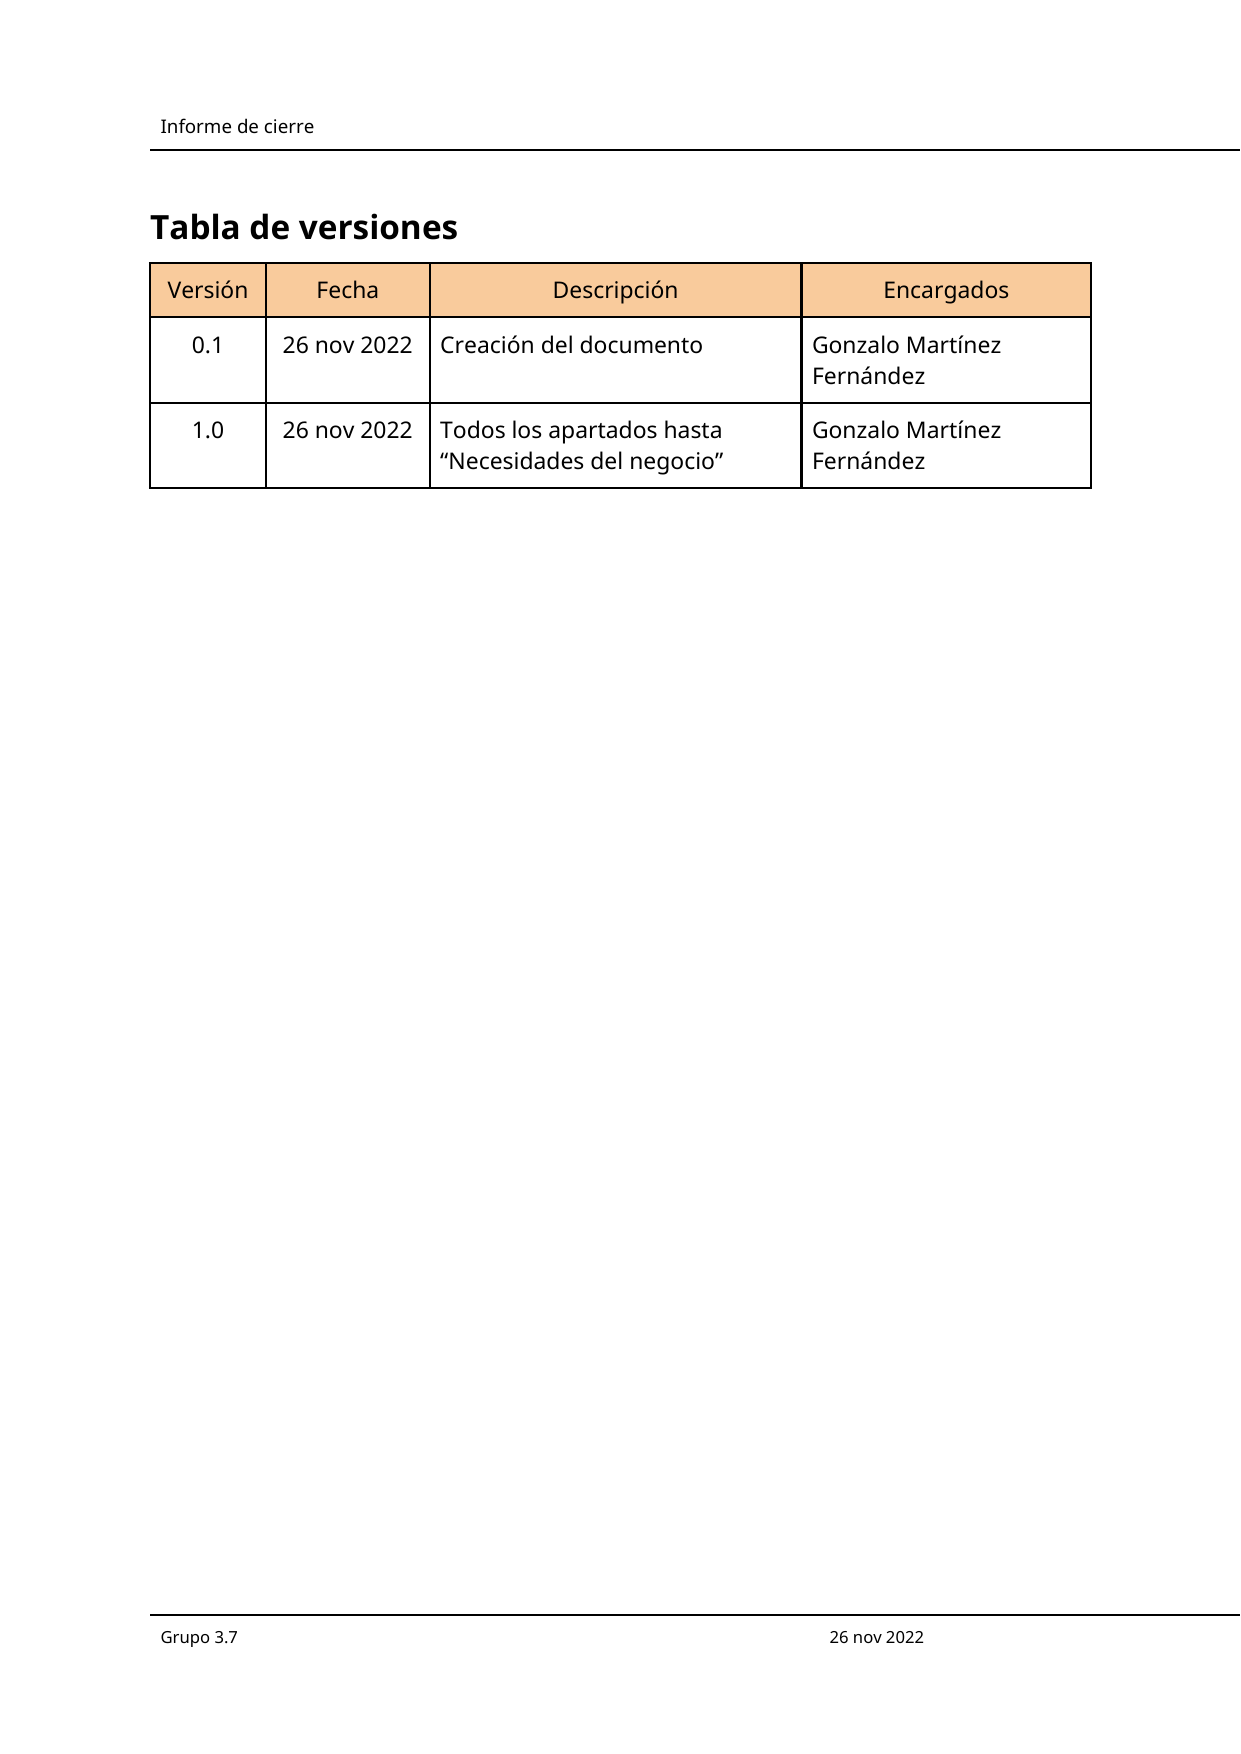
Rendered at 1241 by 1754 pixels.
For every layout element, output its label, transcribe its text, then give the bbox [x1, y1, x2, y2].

table_header Descripción [431, 264, 800, 316]
table_cell Gonzalo Martínez Fernández [803, 404, 1090, 487]
subtitle Tabla de versiones [150, 204, 1090, 249]
table_cell 26 nov 2022 [267, 318, 429, 402]
table_cell 26 nov 2022 [267, 404, 429, 487]
table_cell Gonzalo Martínez Fernández [803, 318, 1090, 402]
table_header Versión [151, 264, 265, 316]
table_cell 1.0 [151, 404, 265, 487]
table_header Fecha [267, 264, 429, 316]
table_header Encargados [803, 264, 1090, 316]
table_cell Todos los apartados hasta “Necesidades del negocio” [431, 404, 800, 487]
table_cell 0.1 [151, 318, 265, 402]
table_cell Creación del documento [431, 318, 800, 402]
